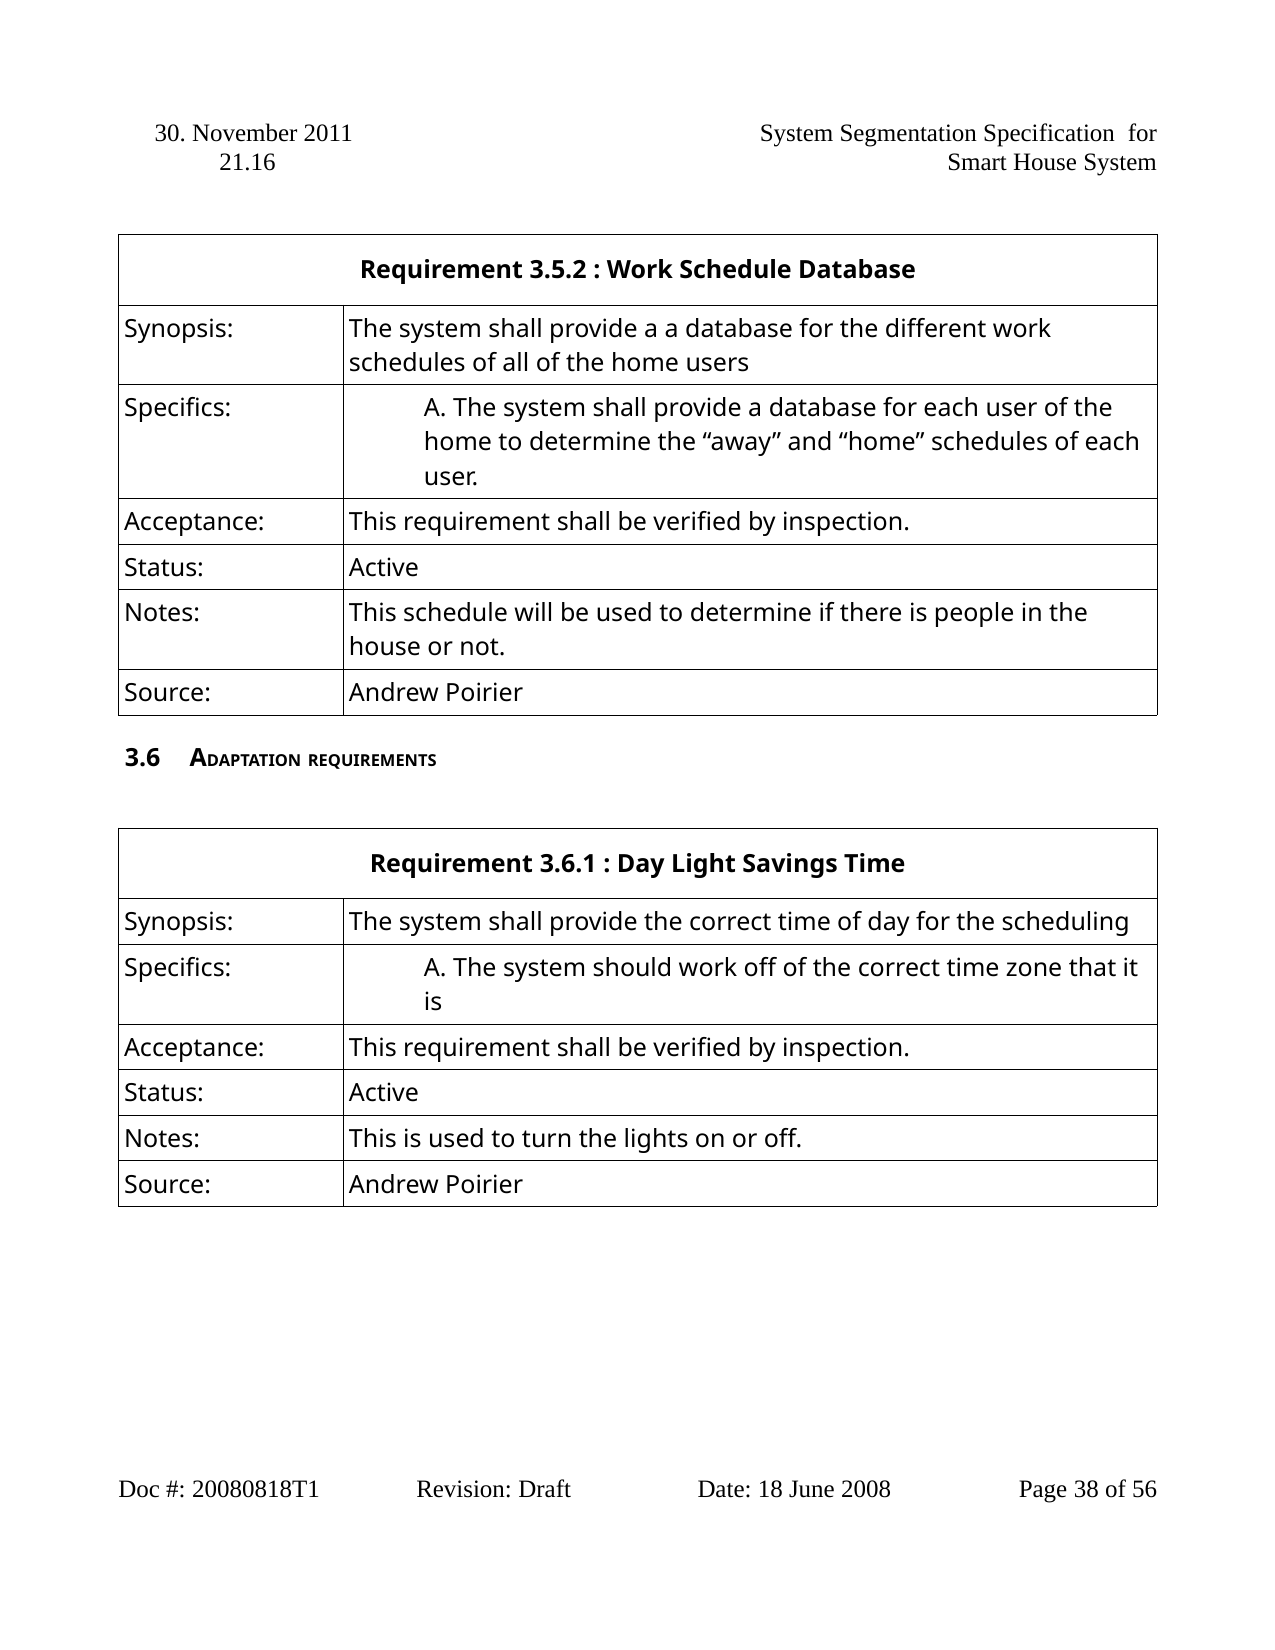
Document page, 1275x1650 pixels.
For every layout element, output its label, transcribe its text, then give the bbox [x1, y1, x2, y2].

table_cell Andrew Poirier [344, 1161, 1157, 1206]
table_cell Active [344, 545, 1157, 589]
table_cell Specifics: [119, 385, 343, 498]
table_cell Source: [119, 1161, 343, 1206]
table_cell Source: [119, 670, 343, 714]
table_header Requirement 3.5.2 : Work Schedule Database [119, 235, 1157, 304]
table_cell Active [344, 1070, 1157, 1115]
table_cell The system shall provide a a database for the different work schedules of all of the home users [344, 306, 1157, 384]
table_cell Synopsis: [119, 899, 343, 944]
table_cell Status: [119, 545, 343, 589]
table_cell Acceptance: [119, 499, 343, 543]
table_cell A. The system should work off of the correct time zone that it is [344, 945, 1157, 1023]
table_cell This is used to turn the lights on or off. [344, 1116, 1157, 1160]
table_cell Status: [119, 1070, 343, 1115]
table_cell A. The system shall provide a database for each user of the home to determine the “away” and “home” schedules of each user. [344, 385, 1157, 498]
table_cell Synopsis: [119, 306, 343, 384]
subtitle Adaptation requirements [118, 739, 1157, 774]
table_cell The system shall provide the correct time of day for the scheduling [344, 899, 1157, 944]
table_header Requirement 3.6.1 : Day Light Savings Time [119, 829, 1157, 898]
table_cell This requirement shall be verified by inspection. [344, 1025, 1157, 1069]
table_cell This requirement shall be verified by inspection. [344, 499, 1157, 543]
table_cell Acceptance: [119, 1025, 343, 1069]
table_cell Notes: [119, 590, 343, 669]
table_cell Andrew Poirier [344, 670, 1157, 714]
table_cell Specifics: [119, 945, 343, 1023]
table_cell This schedule will be used to determine if there is people in the house or not. [344, 590, 1157, 669]
table_cell Notes: [119, 1116, 343, 1160]
